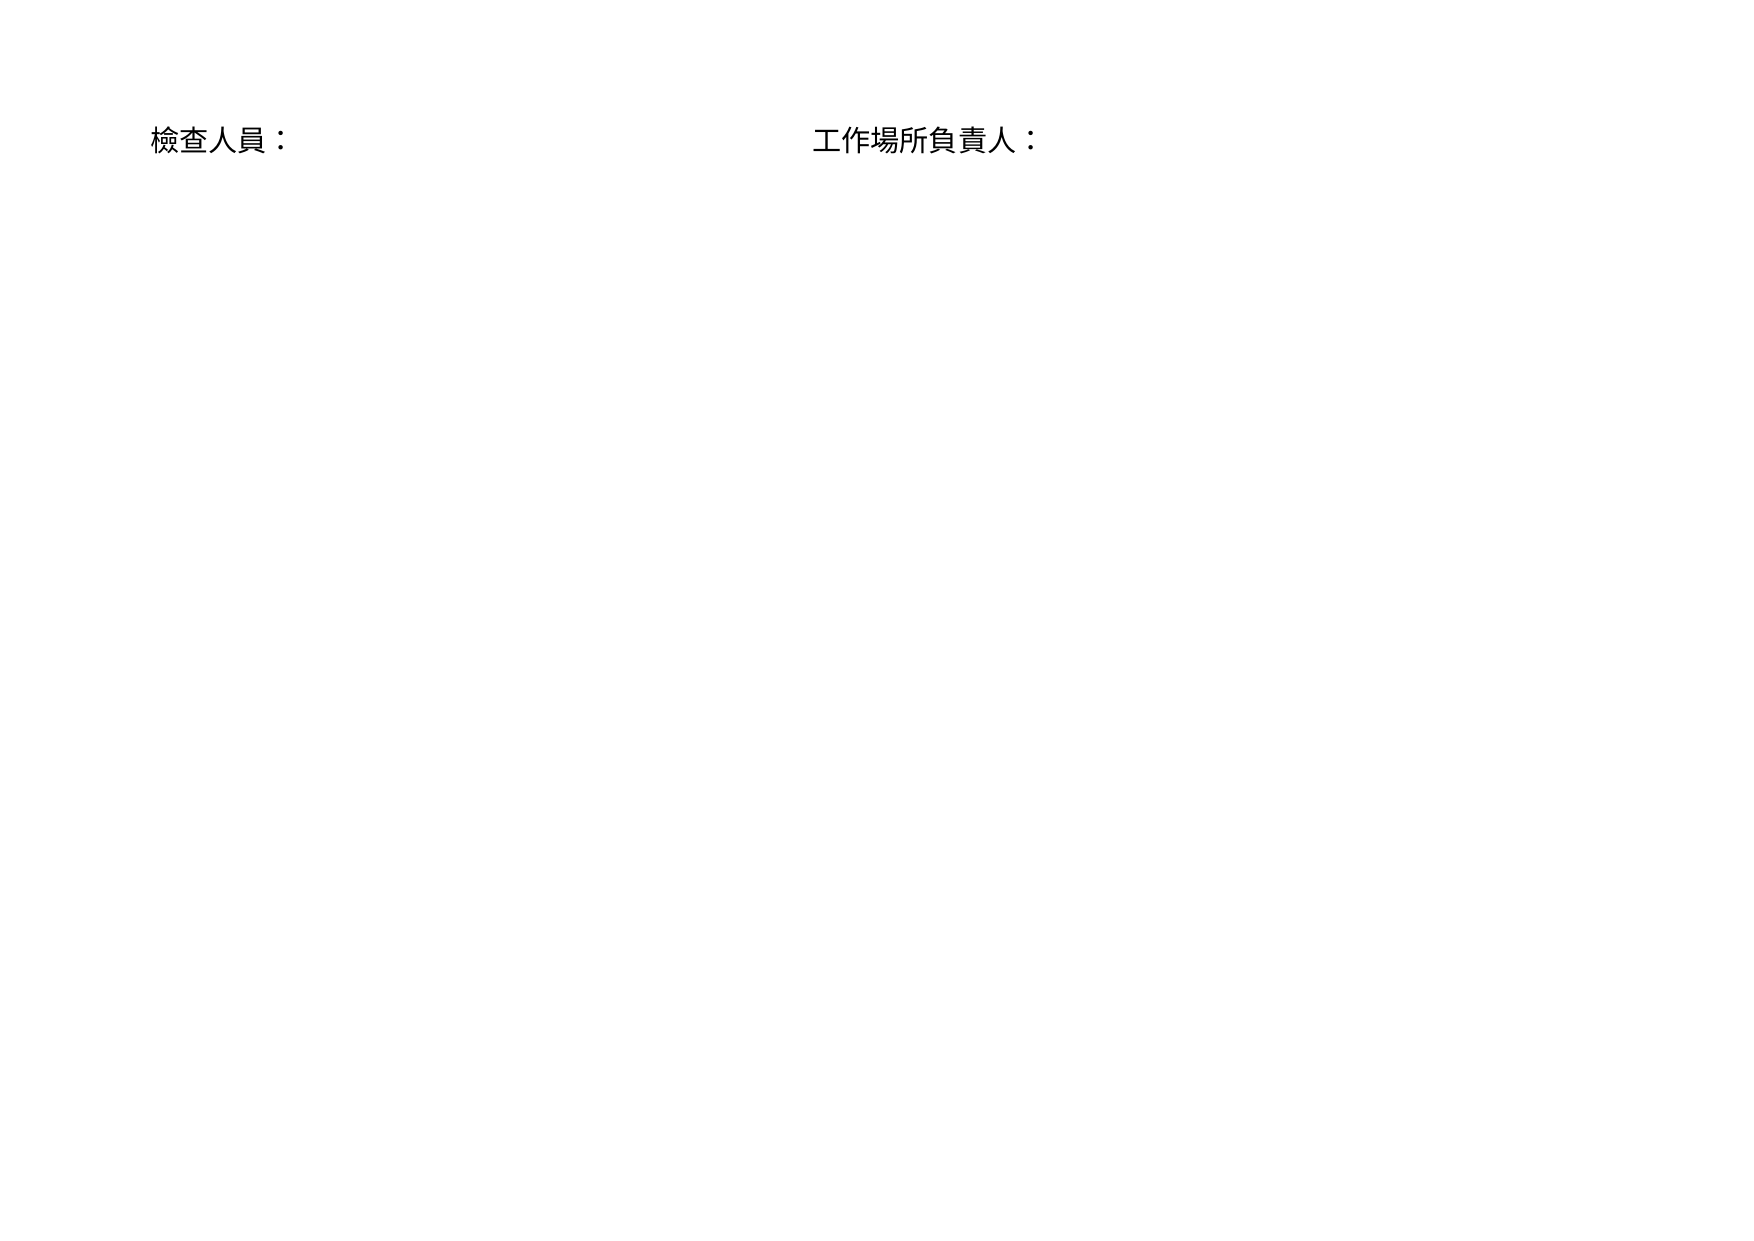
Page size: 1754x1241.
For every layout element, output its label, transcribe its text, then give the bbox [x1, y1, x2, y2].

text 檢查人員： 工作場所負責人： [150, 117, 1604, 160]
